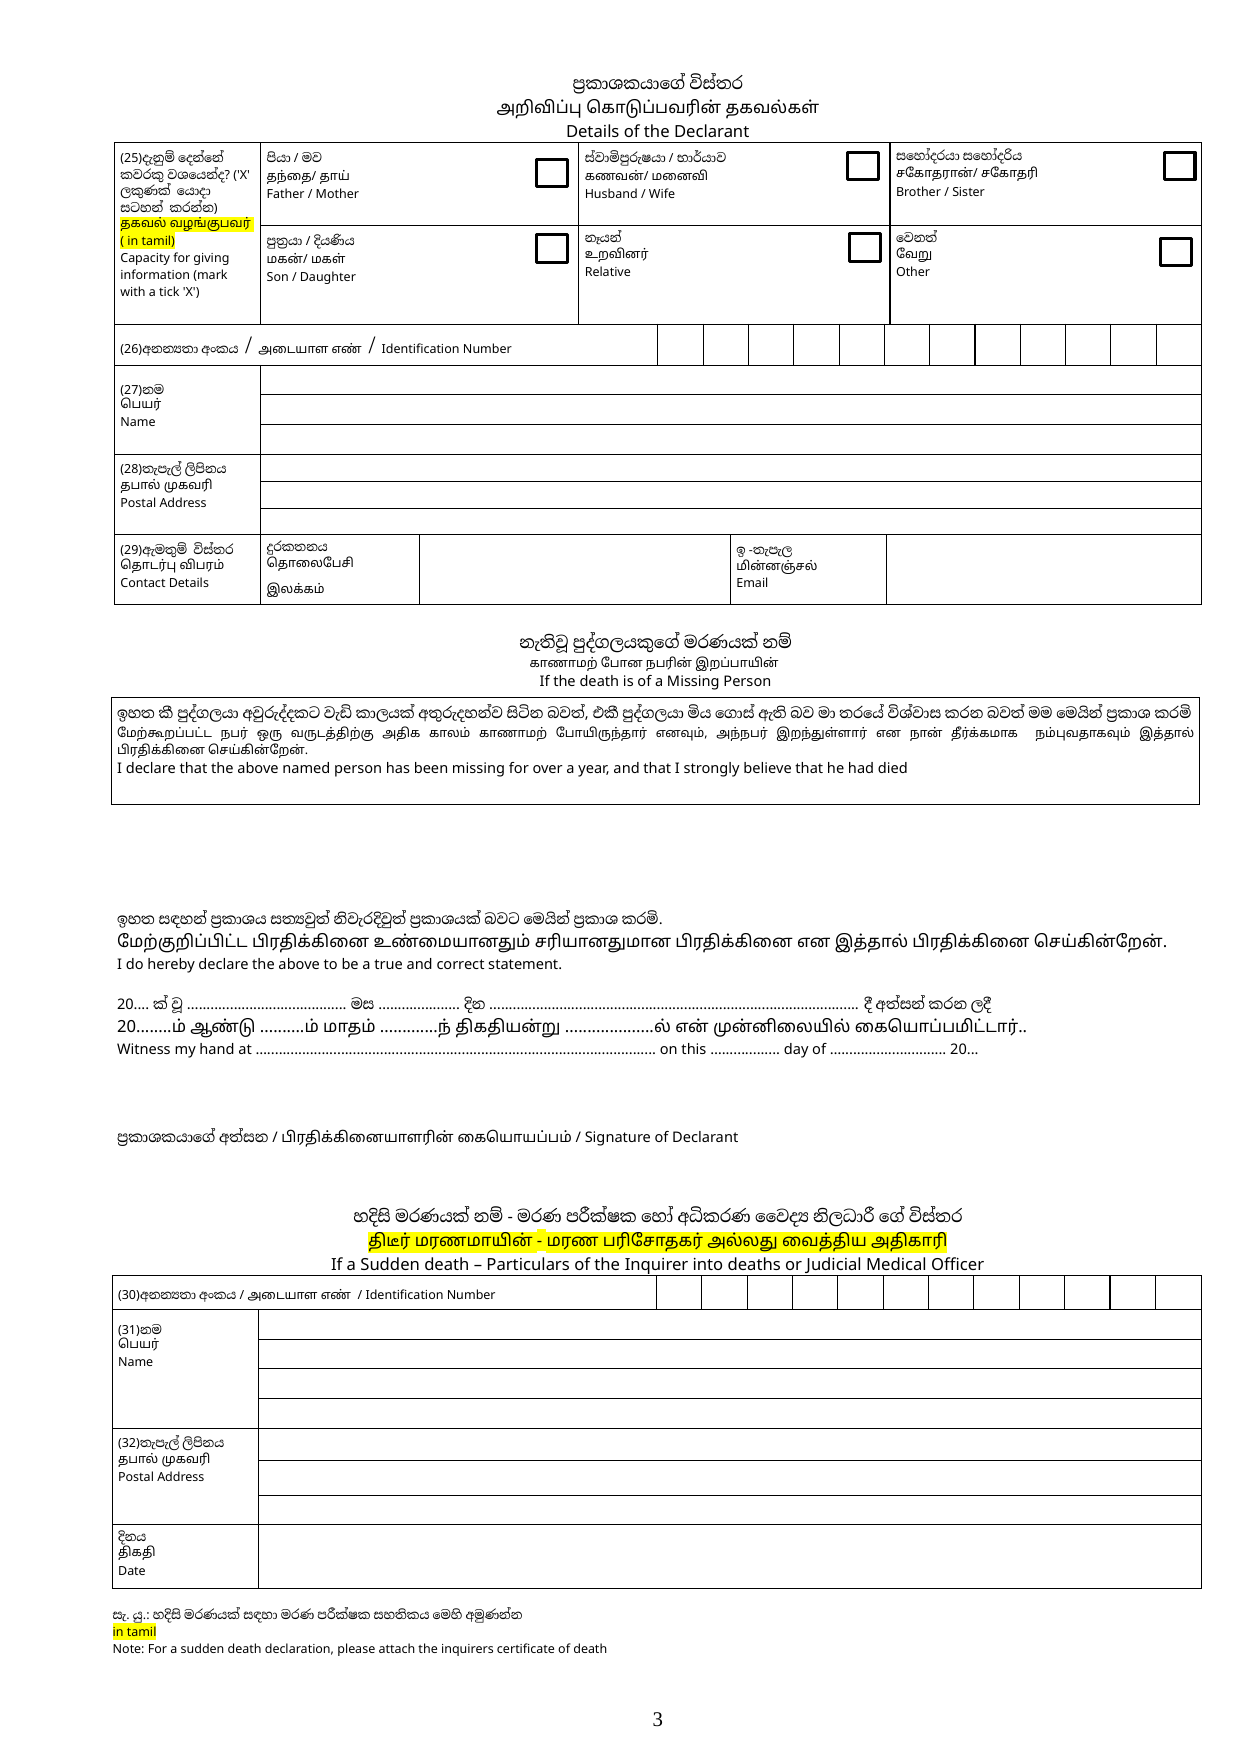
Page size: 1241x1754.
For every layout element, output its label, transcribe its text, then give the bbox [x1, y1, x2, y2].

text If a Sudden death – Particulars of the Inquirer into deaths or Judicial Medical Officer [112, 1253, 1203, 1275]
table_cell (31)නම பெயர் Name [113, 1310, 258, 1427]
text அறிவிப்பு கொடுப்பவரின் தகவல்கள் [112, 96, 1203, 119]
text ප්‍රකාශකයාගේ විස්තර [112, 75, 1203, 96]
table_cell (28)තැපැල් ලිපිනය தபால் முகவரி Postal Address [115, 455, 260, 534]
table_cell [259, 1429, 1201, 1460]
table_cell [976, 325, 1020, 365]
table_cell [794, 325, 839, 365]
table_cell ඉහත සඳහන් ප්‍රකාශය සත්‍යවුත් නිවැරදිවුත් ප්‍රකාශයක් බවට මෙයින් ප්‍රකාශ කරමි. மேற்குறிப்பிட்ட பிரதிக்கினை உண்மையானதும் சரியானதுமான பிரதிக்கினை என இத்தால் பிரதிக்கினை செய்கின்றேன். I do hereby declare the above to be a true and correct statement. 20.... ක් වූ …...................................... මස ….................. දින …............................................................................................ දී අත්සන් කරන ලදී 20........ம் ஆண்டு ….......ம் மாதம் …..........ந் திகதியன்று ….................ல் என் முன்னிலையில் கையொப்பமிட்டார்.. Witness my hand at ….................................................................................................... on this …............... day of …........................... 20... ප්‍රකාශකයාගේ අත්සන / பிரதிக்கினையாளரின் கையொயப்பம் / Signature of Declarant [111, 805, 1199, 1153]
table_header [884, 1276, 928, 1309]
table_cell දුරකතනය தொலைபேசி இலக்கம் Telephone [261, 535, 419, 604]
table_cell [885, 325, 929, 365]
table_header [838, 1276, 883, 1309]
table_cell [887, 535, 1201, 604]
table_cell [259, 1340, 1201, 1368]
table_cell [420, 535, 730, 604]
table_header (30)අනන්‍යතා අංකය / அடையாள எண் / Identification Number [113, 1276, 656, 1309]
table_cell පුත්‍රයා / දියණිය மகன்/ மகள் Son / Daughter [261, 226, 578, 323]
table_cell [259, 1496, 1201, 1524]
table_header නැතිවූ පුද්ගලයකුගේ මරණයක් නම් காணாமற் போன நபரின் இறப்பாயின் If the death is of a Missing Person [111, 628, 1199, 697]
text Details of the Declarant [112, 119, 1203, 142]
table_cell [704, 325, 748, 365]
table_cell [261, 455, 1201, 481]
table_cell [658, 325, 703, 365]
table_cell [1066, 325, 1110, 365]
table_cell [259, 1461, 1201, 1495]
table_cell (29)ඇමතුම් විස්තර தொடர்பு விபரம் Contact Details [115, 535, 260, 604]
table_header [748, 1276, 792, 1309]
table_header [657, 1276, 701, 1309]
table_cell [1157, 325, 1201, 365]
table_cell [261, 425, 1201, 453]
table_cell [1021, 325, 1065, 365]
table_cell [261, 395, 1201, 424]
table_cell [259, 1310, 1201, 1339]
table_cell [261, 482, 1201, 507]
table_cell (26)අනන්‍යතා අංකය / அடையாள எண் / Identification Number [115, 325, 657, 365]
table_header සහෝදරයා සහෝදරිය சகோதரான்/ சகோதரி Brother / Sister [891, 143, 1201, 225]
table_cell [261, 509, 1201, 534]
table_header පියා / මව தந்தை/ தாய் Father / Mother [261, 143, 578, 225]
table_header [1156, 1276, 1201, 1309]
table_cell දිනය திகதி Date [113, 1525, 258, 1588]
table_cell [1111, 325, 1156, 365]
table_cell නෑයන් உறவினர் Relative [579, 226, 889, 323]
text திடீர் மரணமாயின் - மரண பரிசோதகர் அல்லது வைத்திய அதிகாரி [112, 1229, 1203, 1253]
table_cell ඉහත කී පුද්ගලයා අවුරුද්දකට වැඩි කාලයක් අතුරුදහන්ව සිටින බවත්, එකී පුද්ගලයා මිය ගොස් ඇති බව මා තරයේ විශ්වාස කරන බවත් මම මෙයින් ප්‍රකාශ කරමි மேற்கூறப்பட்ட நபர் ஒரு வருடத்திற்கு அதிக காலம் காணாமற் போயிருந்தார் எனவும், அந்நபர் இறந்துள்ளார் என நான் தீர்க்கமாக நம்புவதாகவும் இத்தால் பிரதிக்கினை செய்கின்றேன். I declare that the above named person has been missing for over a year, and that I strongly believe that he had died [112, 698, 1199, 803]
table_cell වෙනත් வேறு Other [891, 226, 1201, 323]
table_cell (32)තැපැල් ලිපිනය தபால் முகவரி Postal Address [113, 1429, 258, 1524]
table_header [1065, 1276, 1109, 1309]
table_cell [261, 366, 1201, 394]
text සැ. යු.: හදිසි මරණයක් සඳහා මරණ පරීක්ෂක සහතිකය මෙහි අමුණන්න [112, 1606, 1203, 1623]
table_cell [749, 325, 793, 365]
table_header [929, 1276, 973, 1309]
table_cell [930, 325, 974, 365]
table_header (25)දැනුම් දෙන්නේ කවරකු වශයෙන්ද? ('X' ලකුණක් යොදා සටහන් කරන්න) தகவல் வழங்குபவர் ( in tamil) Capacity for giving information (mark with a tick 'X') [115, 143, 260, 323]
table_header [1111, 1276, 1155, 1309]
table_cell (27)නම பெயர் Name [115, 366, 260, 453]
table_cell [840, 325, 884, 365]
text Note: For a sudden death declaration, please attach the inquirers certificate of death [112, 1640, 1203, 1657]
table_cell [259, 1369, 1201, 1398]
table_cell ඉ -තැපැල மின்னஞ்சல் Email [731, 535, 886, 604]
table_cell [259, 1399, 1201, 1427]
table_header [793, 1276, 837, 1309]
table_header [702, 1276, 747, 1309]
table_header [974, 1276, 1019, 1309]
table_header [1020, 1276, 1064, 1309]
table_header ස්වාමිපුරුෂයා / භාර්යාව கணவன்/ மனைவி Husband / Wife [579, 143, 889, 225]
text in tamil [112, 1623, 1203, 1640]
table_cell [259, 1525, 1201, 1588]
text හදිසි මරණයක් නම් - මරණ පරීක්ෂක හෝ අධිකරණ වෛද්‍ය නිලධාරී ගේ විස්තර [112, 1205, 1203, 1229]
